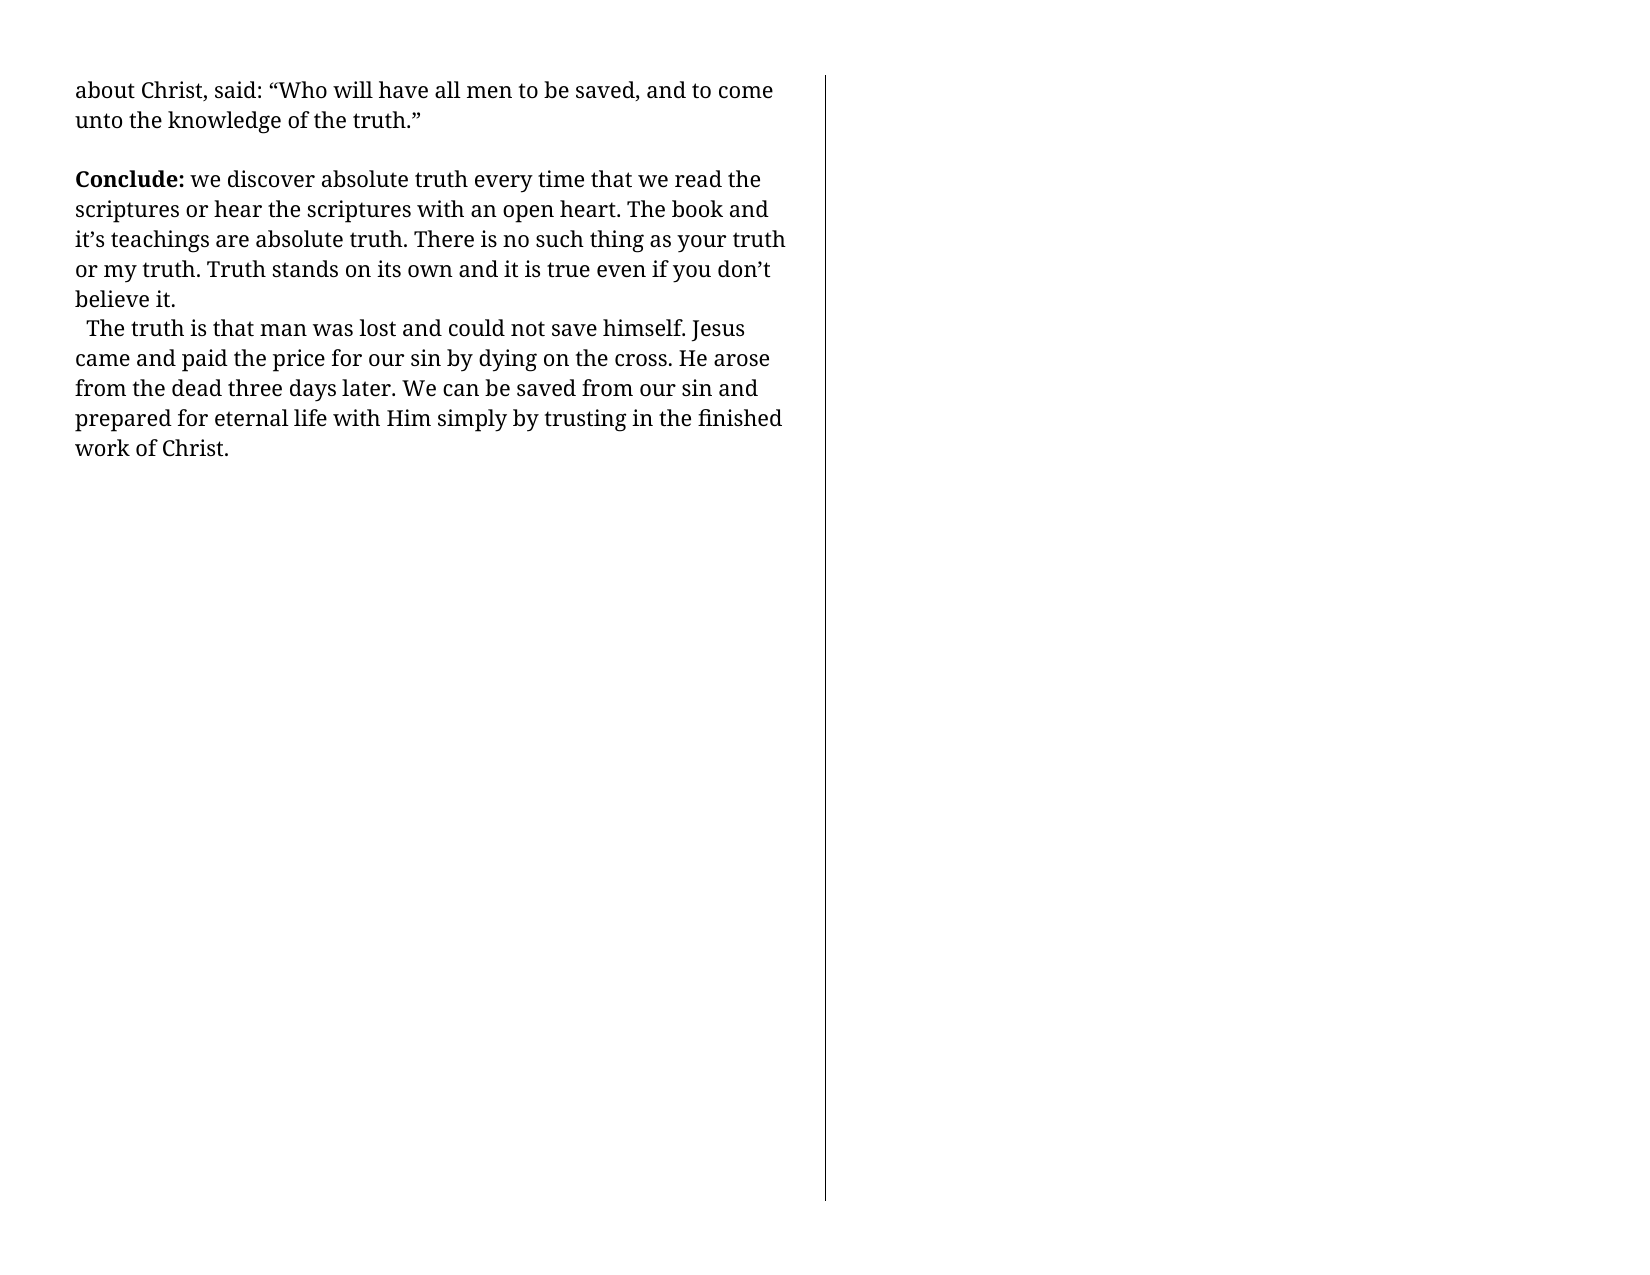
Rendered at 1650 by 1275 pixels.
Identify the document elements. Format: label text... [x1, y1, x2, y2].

text The truth is that man was lost and could not save himself. Jesus came and paid the price for our sin by dying on the cross. He arose from the dead three days later. We can be saved from our sin and prepared for eternal life with Him simply by trusting in the finished work of Christ. [75, 313, 788, 462]
text Conclude: we discover absolute truth every time that we read the scriptures or hear the scriptures with an open heart. The book and it’s teachings are absolute truth. There is no such thing as your truth or my truth. Truth stands on its own and it is true even if you don’t believe it. [75, 164, 788, 313]
text about Christ, said: “Who will have all men to be saved, and to come unto the knowledge of the truth.” [75, 75, 788, 134]
